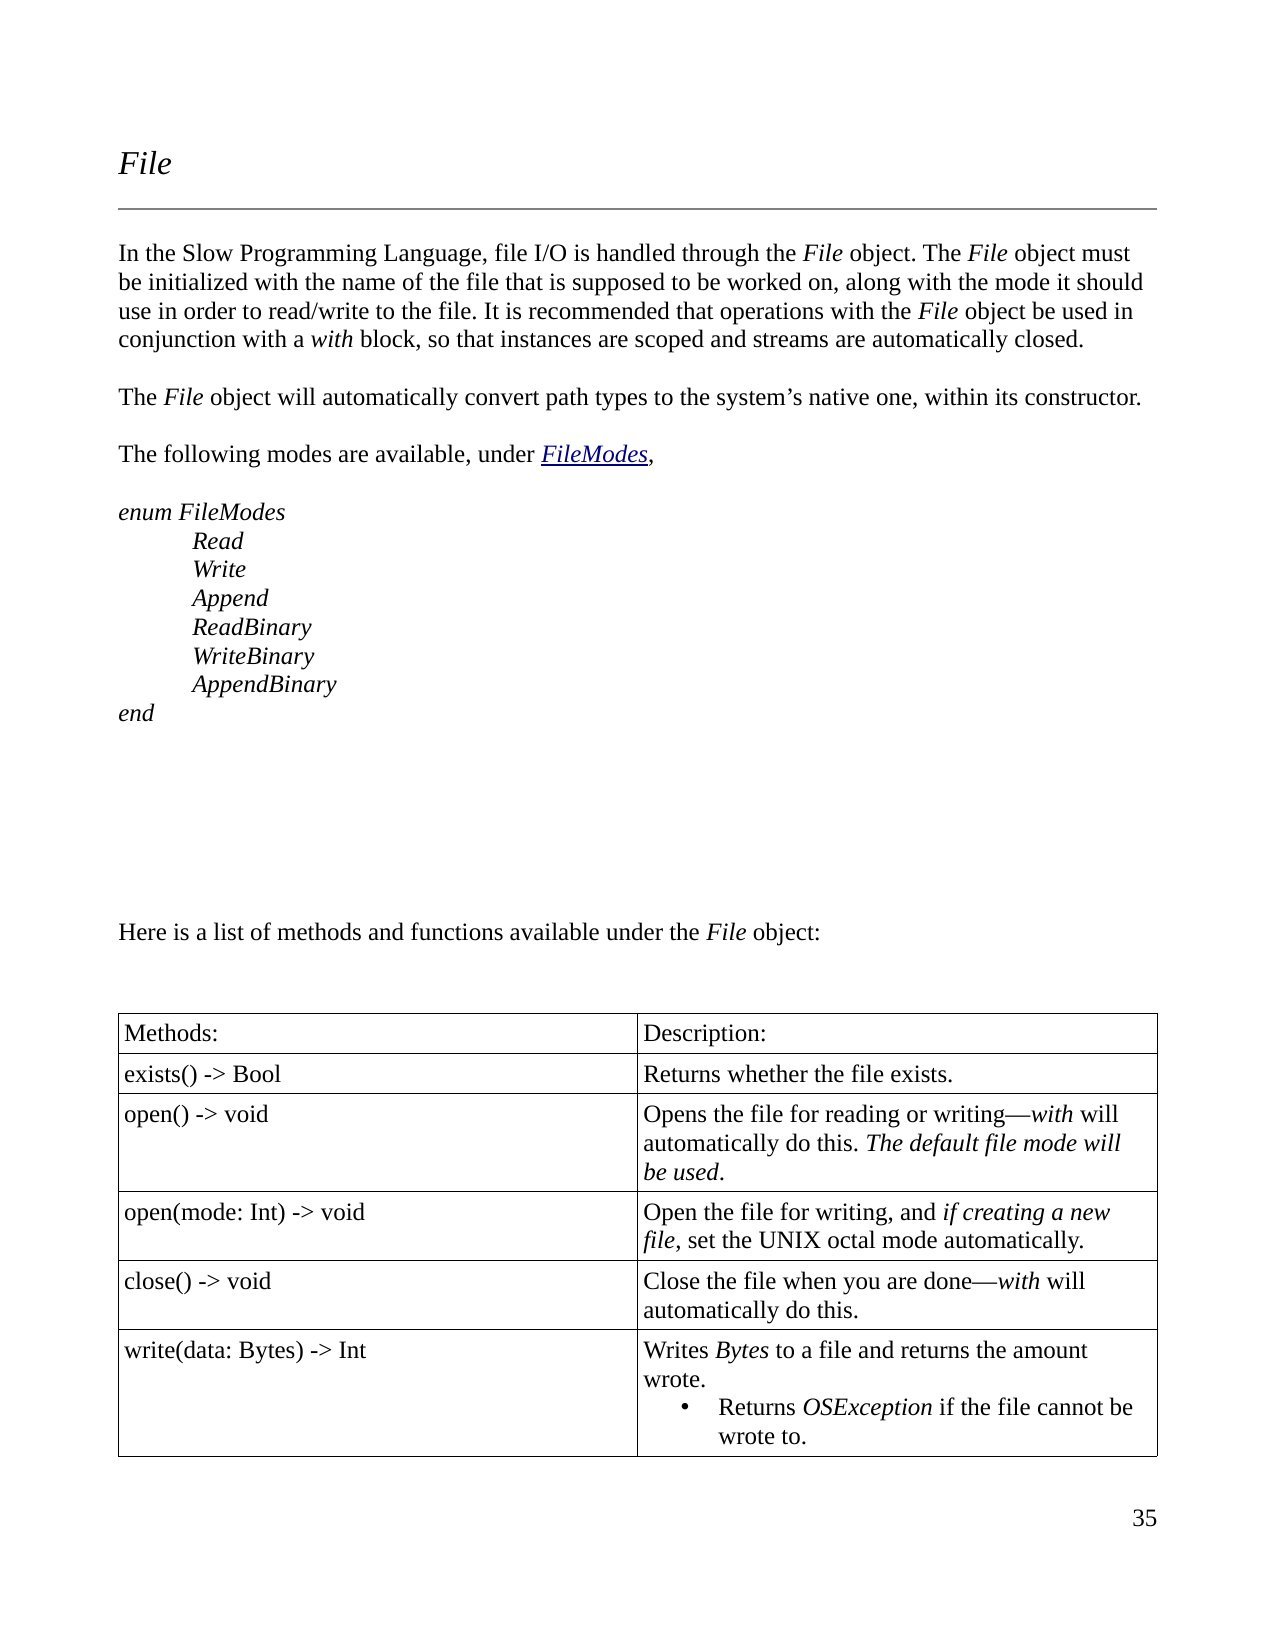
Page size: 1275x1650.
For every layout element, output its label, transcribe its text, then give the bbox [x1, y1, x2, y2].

table_cell close() -> void [119, 1261, 637, 1329]
table_cell exists() -> Bool [119, 1054, 637, 1093]
text The following modes are available, under FileModes, [118, 439, 1157, 468]
table_cell Opens the file for reading or writing—with will automatically do this. The default file mode will be used. [638, 1094, 1157, 1191]
table_cell Returns whether the file exists. [638, 1054, 1157, 1093]
text WriteBinary [118, 641, 1157, 669]
text In the Slow Programming Language, file I/O is handled through the File object. The File object must be initialized with the name of the file that is supposed to be worked on, along with the mode it should use in order to read/write to the file. It is recommended that operations with the File object be used in conjunction with a with block, so that instances are scoped and streams are automatically closed. [118, 238, 1157, 353]
text AppendBinary [118, 669, 1157, 698]
text end [118, 698, 1157, 727]
table_cell open() -> void [119, 1094, 637, 1191]
table_cell Writes Bytes to a file and returns the amount wrote. Returns OSException if the file cannot be wrote to. [638, 1330, 1157, 1456]
table_header Description: [638, 1014, 1157, 1053]
text ReadBinary [118, 612, 1157, 641]
text Append [118, 583, 1157, 612]
table_cell Close the file when you are done—with will automatically do this. [638, 1261, 1157, 1329]
text The File object will automatically convert path types to the system’s native one, within its constructor. [118, 382, 1157, 411]
text Write [118, 554, 1157, 583]
text Here is a list of methods and functions available under the File object: [118, 917, 1157, 946]
table_cell open(mode: Int) -> void [119, 1192, 637, 1260]
subtitle File [118, 143, 1157, 181]
table_cell write(data: Bytes) -> Int [119, 1330, 637, 1456]
text Read [118, 526, 1157, 554]
table_header Methods: [119, 1014, 637, 1053]
table_cell Open the file for writing, and if creating a new file, set the UNIX octal mode automatically. [638, 1192, 1157, 1260]
text enum FileModes [118, 497, 1157, 526]
